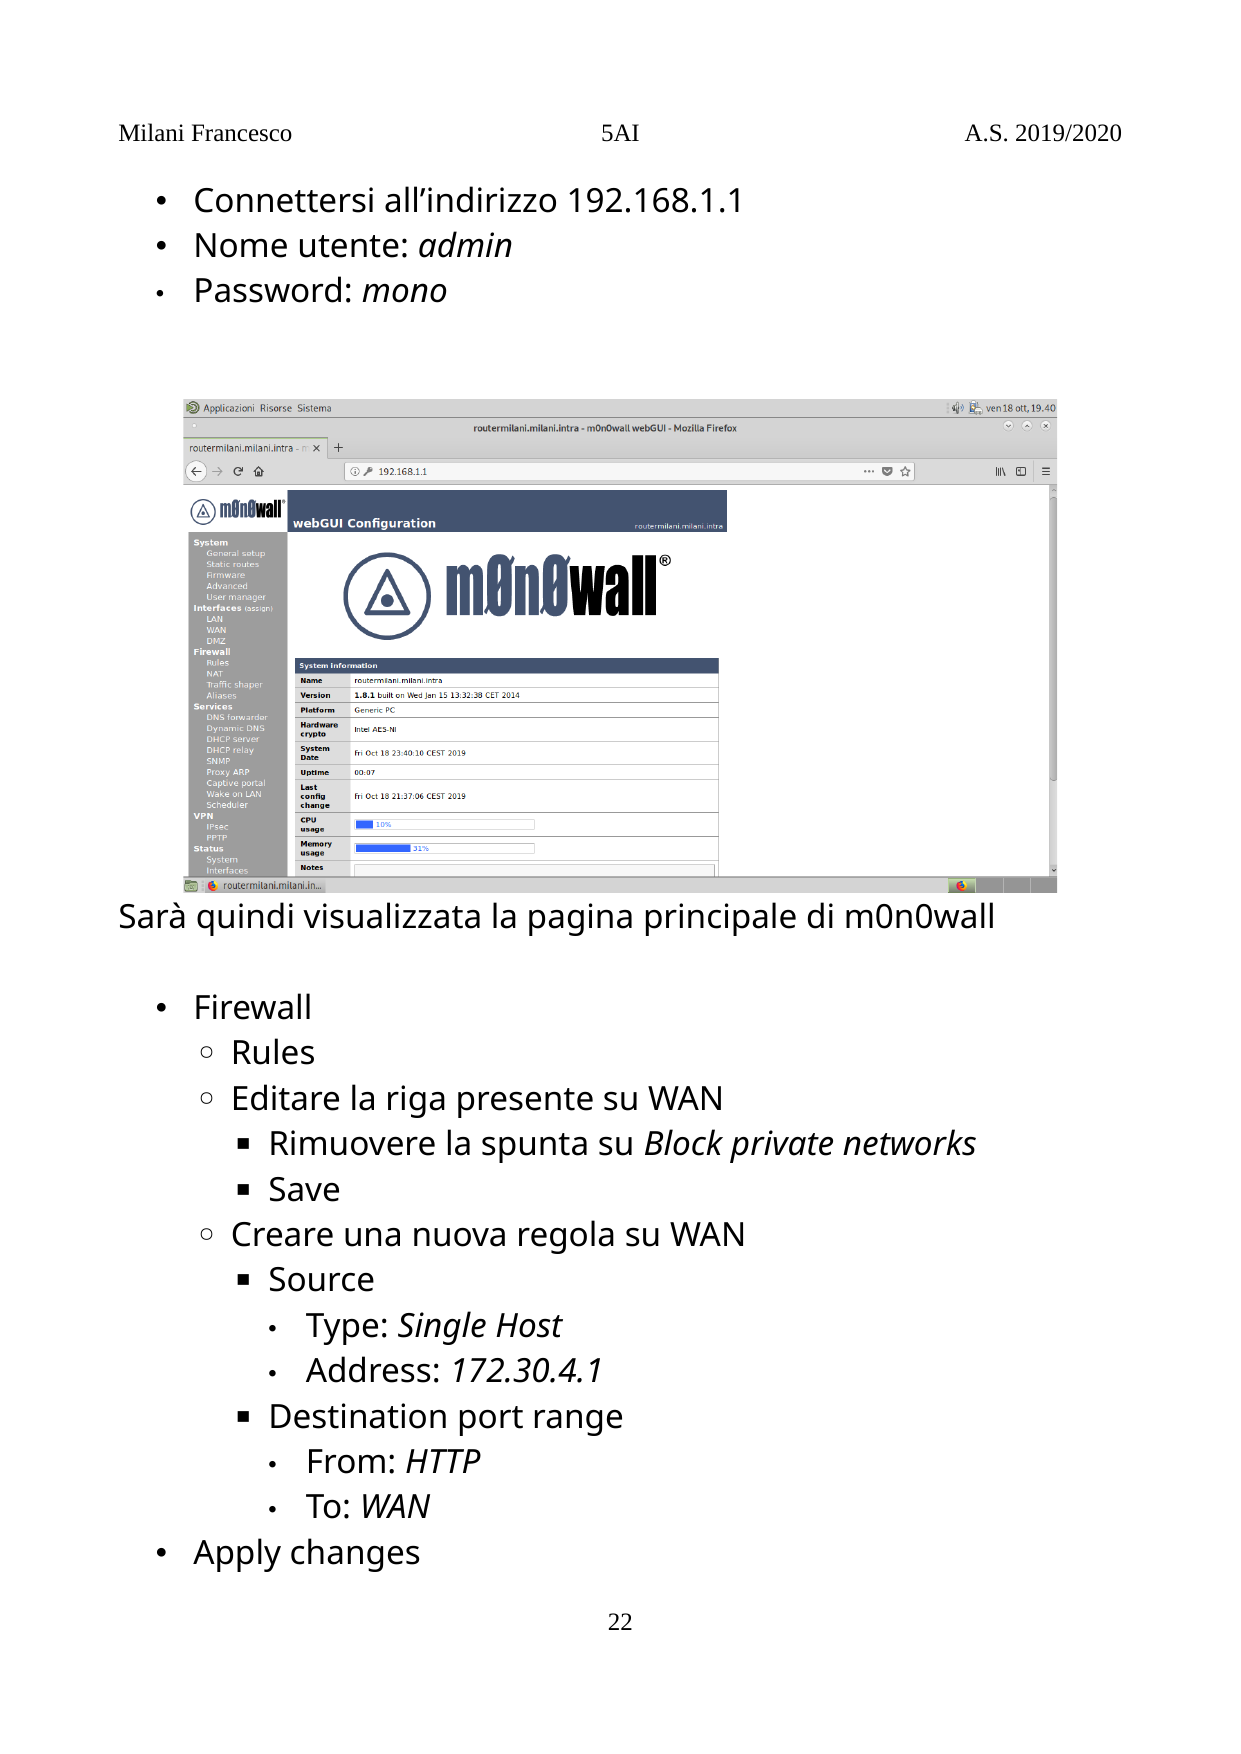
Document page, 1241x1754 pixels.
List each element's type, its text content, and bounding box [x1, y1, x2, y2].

list Rimuovere la spunta su Block private networks [231, 1120, 1122, 1165]
picture [183, 399, 1058, 893]
list Firewall [156, 984, 1122, 1029]
text Sarà quindi visualizzata la pagina principale di m0n0wall [118, 358, 1122, 938]
list Connettersi all’indirizzo 192.168.1.1 [156, 176, 1122, 222]
list Password: mono [156, 267, 1122, 313]
list To: WAN [268, 1483, 1122, 1529]
list Destination port range [231, 1392, 1122, 1438]
list Creare una nuova regola su WAN [193, 1211, 1122, 1256]
list Editare la riga presente su WAN [193, 1074, 1122, 1120]
list Save [231, 1165, 1122, 1211]
list Type: Single Host [268, 1302, 1122, 1347]
list Source [231, 1256, 1122, 1302]
list Nome utente: admin [156, 222, 1122, 267]
list Apply changes [156, 1529, 1122, 1574]
list Rules [193, 1029, 1122, 1074]
list Address: 172.30.4.1 [268, 1347, 1122, 1392]
list From: HTTP [268, 1438, 1122, 1483]
